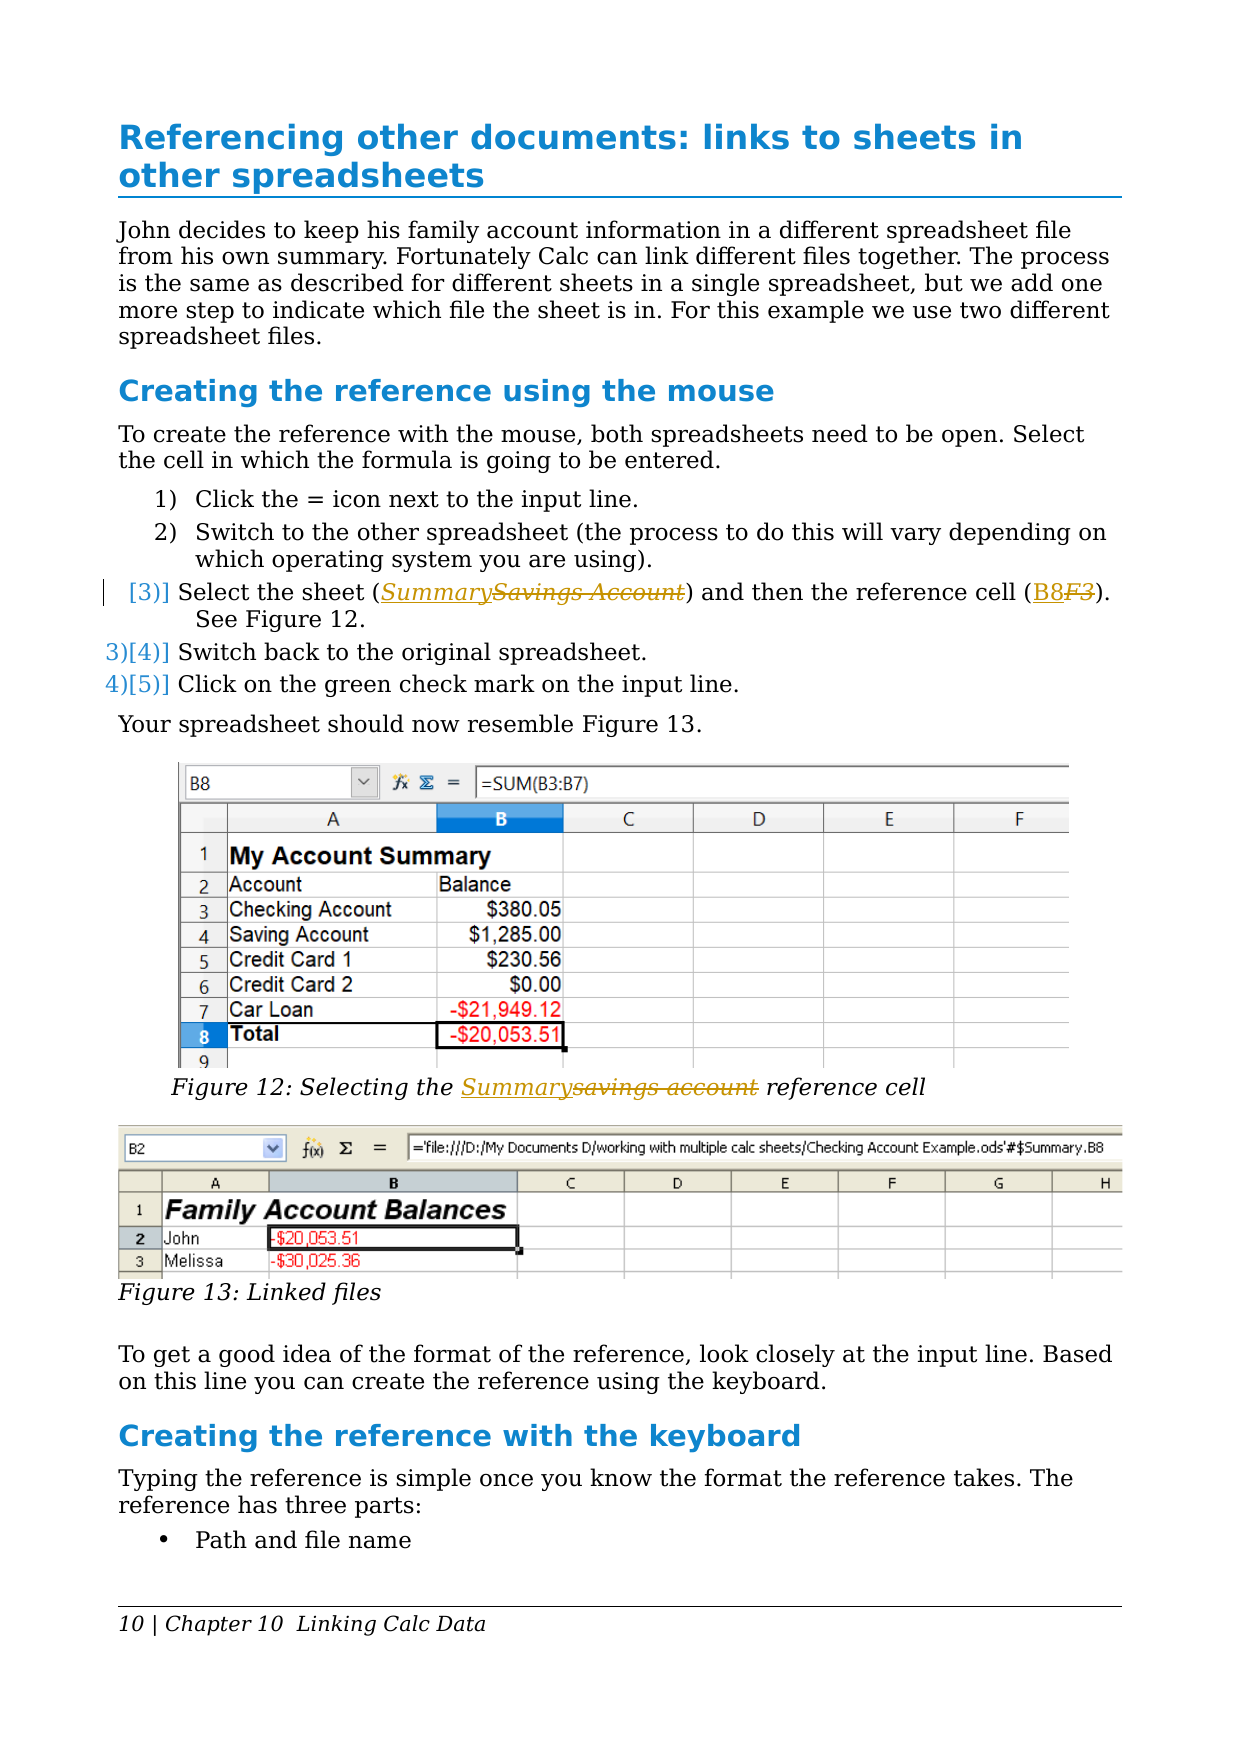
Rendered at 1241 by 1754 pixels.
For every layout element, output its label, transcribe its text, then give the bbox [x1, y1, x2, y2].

list Switch back to the original spreadsheet. [177, 639, 1122, 665]
text To create the reference with the mouse, both spreadsheets need to be open. Select the cell in which the formula is going to be entered. [118, 421, 1122, 474]
subtitle Creating the reference using the mouse [118, 374, 1122, 408]
text Figure 13: Linked files [118, 1126, 1129, 1305]
text Your spreadsheet should now resemble Figure 13. [118, 711, 1122, 737]
text John decides to keep his family account information in a different spreadsheet file from his own summary. Fortunately Calc can link different files together. The process is the same as described for different sheets in a single spreadsheet, but we add one more step to indicate which file the sheet is in. For this example we use two different spreadsheet files. [118, 217, 1122, 350]
list Click on the green check mark on the input line. [177, 672, 1122, 698]
subtitle Referencing other documents: links to sheets in other spreadsheets [118, 118, 1122, 196]
list Select the sheet (Summary) and then the reference cell (B8). See Figure 12. [177, 579, 1122, 632]
list Path and file name [156, 1525, 1122, 1554]
list Click the = icon next to the input line. [177, 487, 1122, 513]
text Figure 12: Selecting the Summary reference cell [171, 1074, 1069, 1101]
list Switch to the other spreadsheet (the process to do this will vary depending on which operating system you are using). [177, 519, 1122, 573]
picture [118, 1125, 1123, 1279]
list Typing the reference is simple once you know the format the reference takes. The reference has three parts: [118, 1465, 1122, 1519]
text To get a good idea of the format of the reference, look closely at the input line. Based on this line you can create the reference using the keyboard. [118, 1341, 1122, 1395]
picture [178, 762, 1069, 1068]
subtitle Creating the reference with the keyboard [118, 1419, 1122, 1453]
